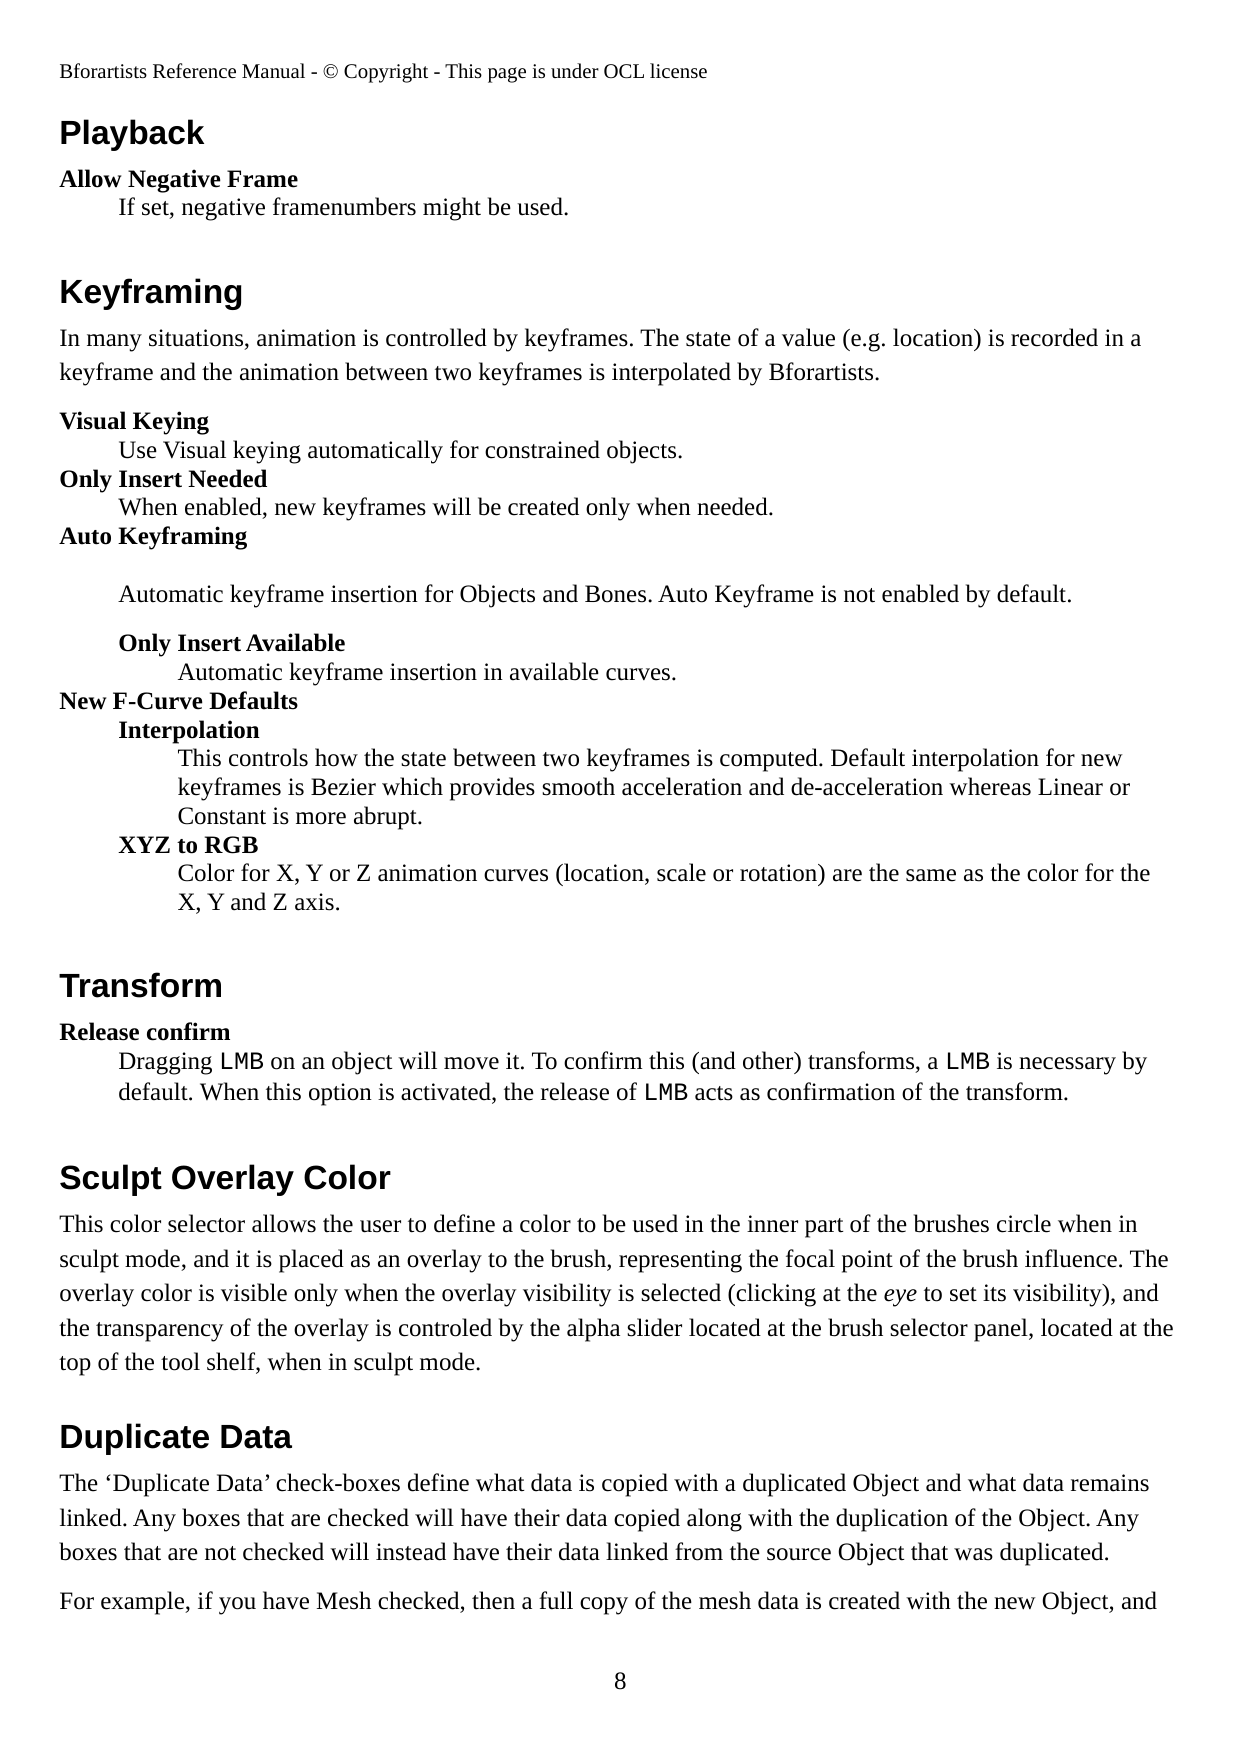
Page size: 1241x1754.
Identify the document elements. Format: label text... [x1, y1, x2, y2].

subtitle Release confirm [59, 1017, 1181, 1046]
subtitle Only Insert Needed [59, 464, 1181, 492]
subtitle Auto Keyframing [59, 521, 1181, 550]
text Automatic keyframe insertion for Objects and Bones. Auto Keyframe is not enabled by default. [118, 579, 1181, 608]
text For example, if you have Mesh checked, then a full copy of the mesh data is created with the new Object, and [59, 1586, 1181, 1615]
list If set, negative framenumbers might be used. [118, 192, 1181, 221]
subtitle Only Insert Available [118, 628, 1181, 657]
subtitle XYZ to RGB [118, 830, 1181, 858]
list Dragging LMB on an object will move it. To confirm this (and other) transforms, a LMB is necessary by default. When this option is activated, the release of LMB acts as confirmation of the transform. [118, 1046, 1181, 1108]
list Use Visual keying automatically for constrained objects. [118, 435, 1181, 464]
text The ‘Duplicate Data’ check-boxes define what data is copied with a duplicated Object and what data remains linked. Any boxes that are checked will have their data copied along with the duplication of the Object. Any boxes that are not checked will instead have their data linked from the source Object that was duplicated. [59, 1468, 1181, 1566]
list Automatic keyframe insertion in available curves. [177, 657, 1181, 686]
list Color for X, Y or Z animation curves (location, scale or rotation) are the same as the color for the X, Y and Z axis. [177, 858, 1181, 916]
subtitle Sculpt Overlay Color [59, 1158, 1181, 1197]
subtitle Transform [59, 966, 1181, 1005]
subtitle New F-Curve Defaults [59, 686, 1181, 715]
list This controls how the state between two keyframes is computed. Default interpolation for new keyframes is Bezier which provides smooth acceleration and de-acceleration whereas Linear or Constant is more abrupt. [177, 743, 1181, 830]
text This color selector allows the user to define a color to be used in the inner part of the brushes circle when in sculpt mode, and it is placed as an overlay to the brush, representing the focal point of the brush influence. The overlay color is visible only when the overlay visibility is selected (clicking at the eye to set its visibility), and the transparency of the overlay is controled by the alpha slider located at the brush selector panel, located at the top of the tool shelf, when in sculpt mode. [59, 1209, 1181, 1376]
subtitle Allow Negative Frame [59, 164, 1181, 192]
subtitle Playback [59, 113, 1181, 151]
subtitle Duplicate Data [59, 1417, 1181, 1456]
subtitle Keyframing [59, 272, 1181, 310]
subtitle Visual Keying [59, 406, 1181, 435]
text In many situations, animation is controlled by keyframes. The state of a value (e.g. location) is recorded in a keyframe and the animation between two keyframes is interpolated by Bforartists. [59, 323, 1181, 386]
subtitle Interpolation [118, 715, 1181, 743]
list When enabled, new keyframes will be created only when needed. [118, 492, 1181, 521]
